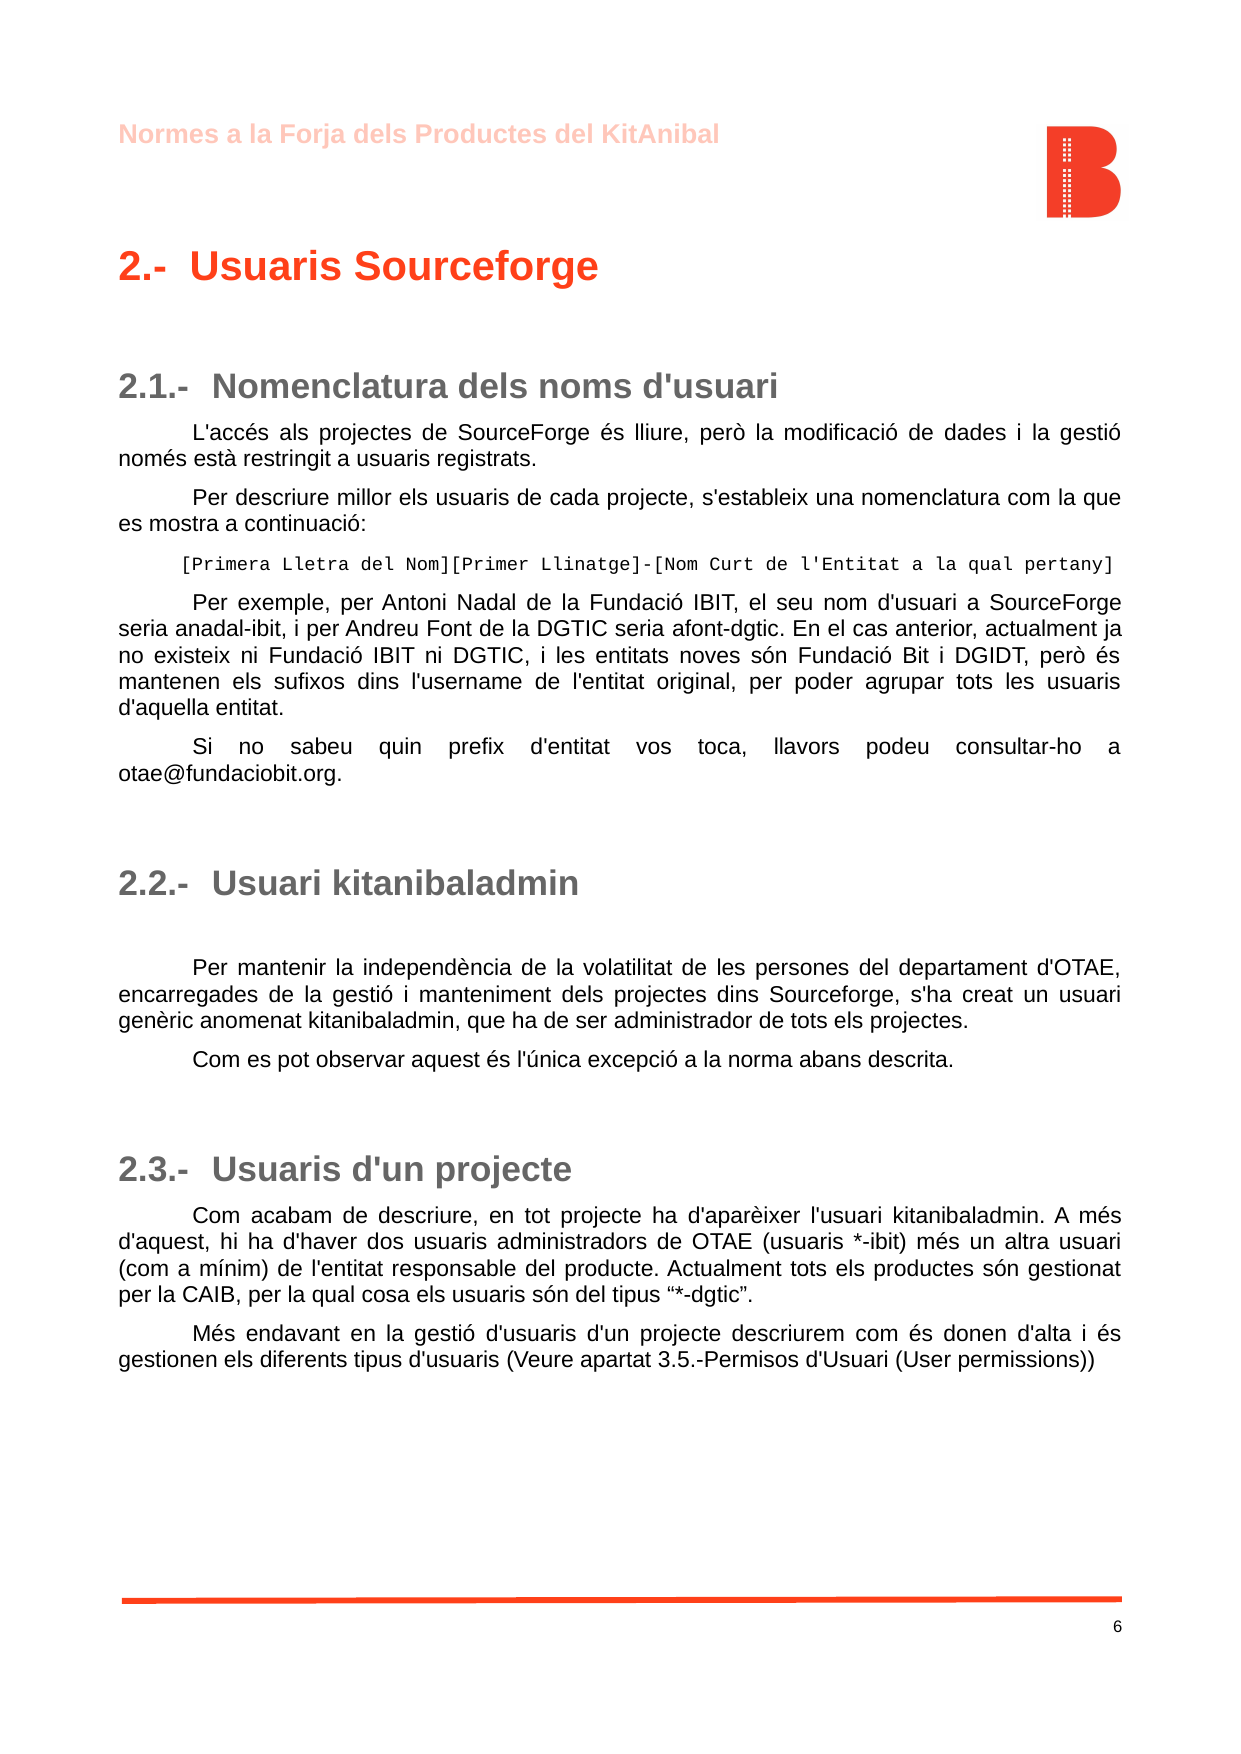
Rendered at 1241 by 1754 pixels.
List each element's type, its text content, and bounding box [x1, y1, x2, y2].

text L'accés als projectes de SourceForge és lliure, però la modificació de dades i la gestió només està restringit a usuaris registrats. [118, 419, 1122, 472]
text [Primera Lletra del Nom][Primer Llinatge]-[Nom Curt de l'Entitat a la qual pertany] [118, 549, 1122, 576]
subtitle Usuaris d'un projecte [118, 1148, 1122, 1189]
text Si no sabeu quin prefix d'entitat vos toca, llavors podeu consultar-ho a otae@fundaciobit.org. [118, 733, 1122, 786]
text Per descriure millor els usuaris de cada projecte, s'estableix una nomenclatura com la que es mostra a continuació: [118, 484, 1122, 537]
subtitle Nomenclatura dels noms d'usuari [118, 366, 1122, 406]
text Per mantenir la independència de la volatilitat de les persones del departament d'OTAE, encarregades de la gestió i manteniment dels projectes dins Sourceforge, s'ha creat un usuari genèric anomenat kitanibaladmin, que ha de ser administrador de tots els projectes. [118, 954, 1122, 1033]
text Com es pot observar aquest és l'única excepció a la norma abans descrita. [118, 1046, 1122, 1072]
subtitle Usuaris Sourceforge [118, 241, 1122, 289]
text Com acabam de descriure, en tot projecte ha d'aparèixer l'usuari kitanibaladmin. A més d'aquest, hi ha d'haver dos usuaris administradors de OTAE (usuaris *-ibit) més un altra usuari (com a mínim) de l'entitat responsable del producte. Actualment tots els productes són gestionat per la CAIB, per la qual cosa els usuaris són del tipus “*-dgtic”. [118, 1202, 1122, 1307]
picture [1036, 124, 1130, 221]
subtitle Usuari kitanibaladmin [118, 862, 1122, 903]
text Per exemple, per Antoni Nadal de la Fundació IBIT, el seu nom d'usuari a SourceForge seria anadal-ibit, i per Andreu Font de la DGTIC seria afont-dgtic. En el cas anterior, actualment ja no existeix ni Fundació IBIT ni DGTIC, i les entitats noves són Fundació Bit i DGIDT, però és mantenen els sufixos dins l'username de l'entitat original, per poder agrupar tots les usuaris d'aquella entitat. [118, 589, 1122, 721]
text Més endavant en la gestió d'usuaris d'un projecte descriurem com és donen d'alta i és gestionen els diferents tipus d'usuaris (Veure apartat 3.5.-Permisos d'Usuari (User permissions)) [118, 1320, 1122, 1372]
